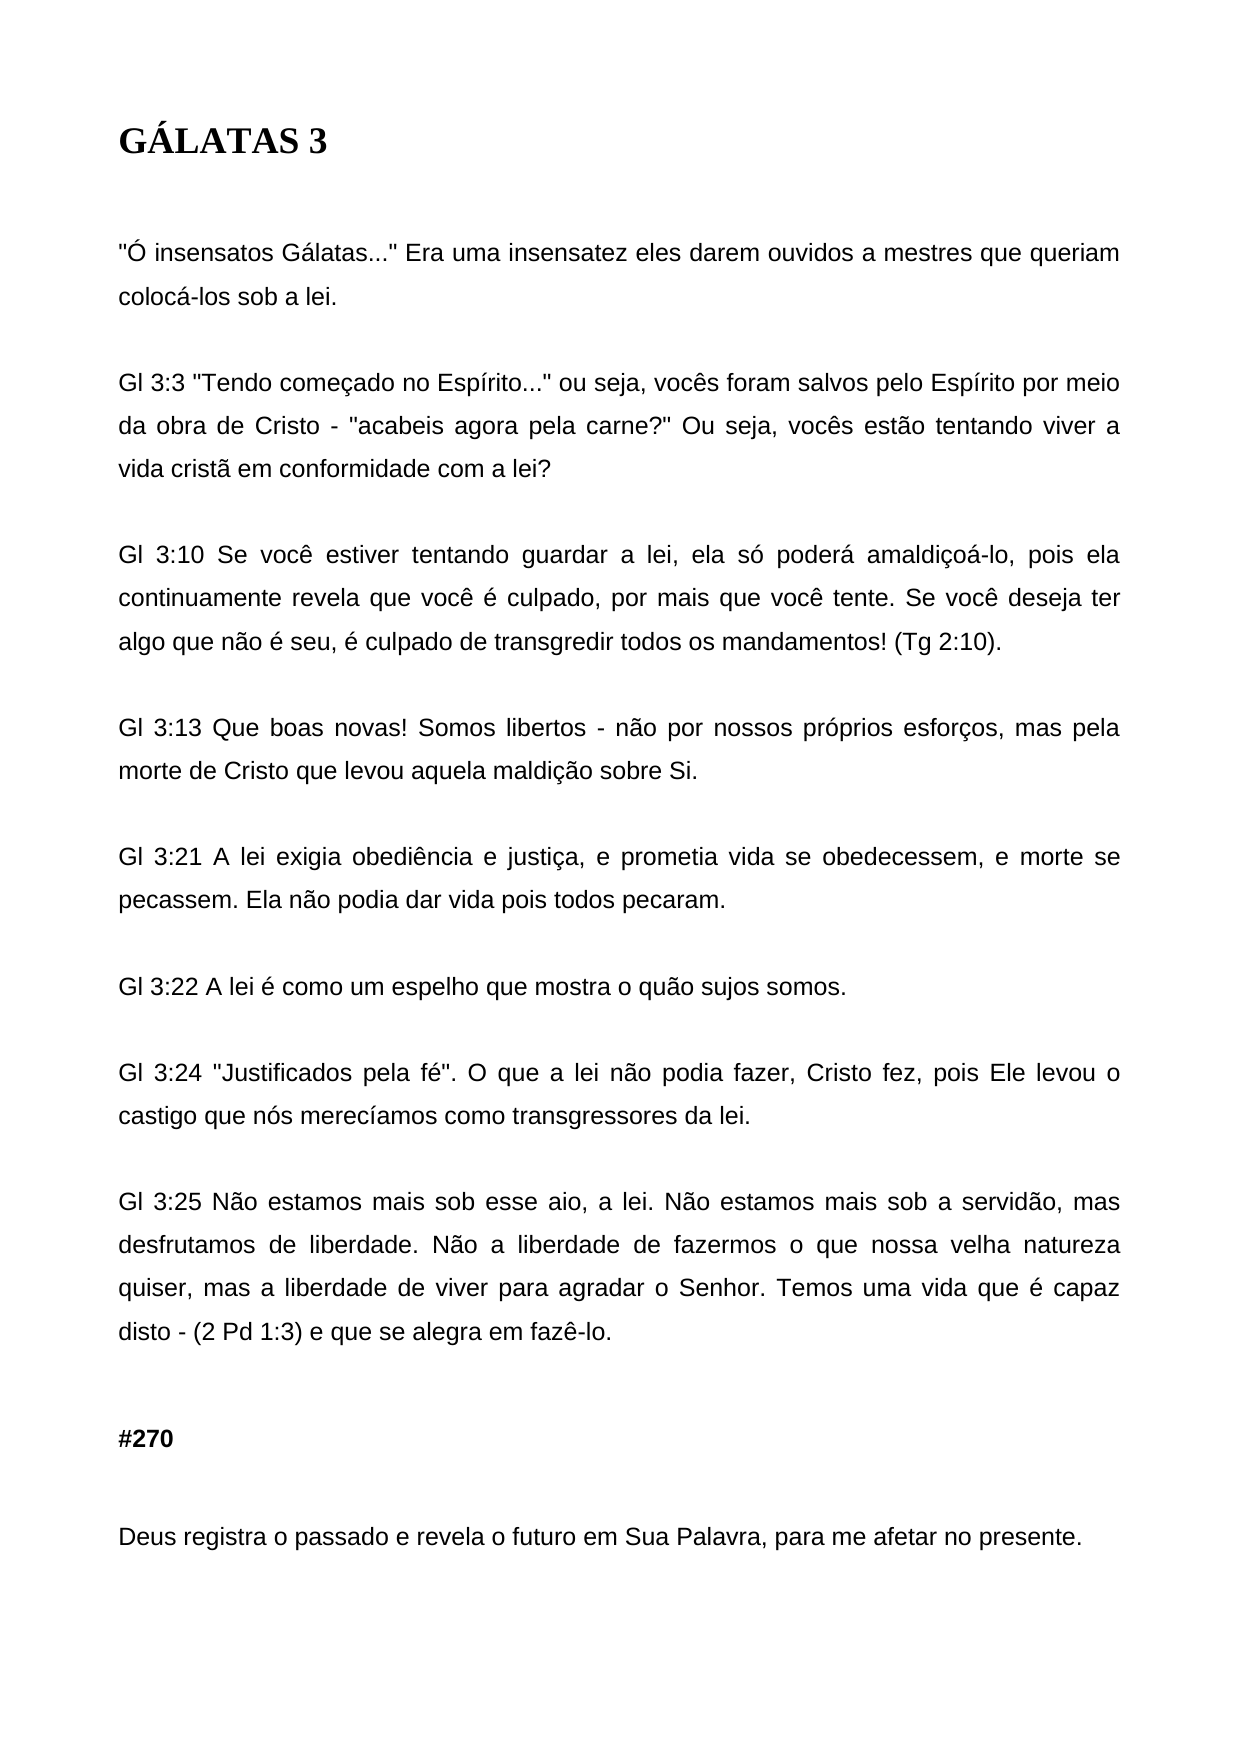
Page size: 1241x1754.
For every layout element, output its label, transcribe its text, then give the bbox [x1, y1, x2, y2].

text Gl 3:3 "Tendo começado no Espírito..." ou seja, vocês foram salvos pelo Espírito por meio da obra de Cristo - "acabeis agora pela carne?" Ou seja, vocês estão tentando viver a vida cristã em conformidade com a lei? [118, 368, 1122, 483]
text Gl 3:25 Não estamos mais sob esse aio, a lei. Não estamos mais sob a servidão, mas desfrutamos de liberdade. Não a liberdade de fazermos o que nossa velha natureza quiser, mas a liberdade de viver para agradar o Senhor. Temos uma vida que é capaz disto - (2 Pd 1:3) e que se alegra em fazê-lo. [118, 1187, 1122, 1345]
subtitle #270 [118, 1424, 1122, 1452]
text Gl 3:13 Que boas novas! Somos libertos - não por nossos próprios esforços, mas pela morte de Cristo que levou aquela maldição sobre Si. [118, 713, 1122, 785]
text Gl 3:21 A lei exigia obediência e justiça, e prometia vida se obedecessem, e morte se pecassem. Ela não podia dar vida pois todos pecaram. [118, 842, 1122, 914]
text Gl 3:24 "Justificados pela fé". O que a lei não podia fazer, Cristo fez, pois Ele levou o castigo que nós merecíamos como transgressores da lei. [118, 1058, 1122, 1130]
text "Ó insensatos Gálatas..." Era uma insensatez eles darem ouvidos a mestres que queriam colocá-los sob a lei. [118, 238, 1122, 310]
text Deus registra o passado e revela o futuro em Sua Palavra, para me afetar no presente. [118, 1522, 1122, 1551]
subtitle GÁLATAS 3 [118, 118, 1122, 161]
text Gl 3:10 Se você estiver tentando guardar a lei, ela só poderá amaldiçoá-lo, pois ela continuamente revela que você é culpado, por mais que você tente. Se você deseja ter algo que não é seu, é culpado de transgredir todos os mandamentos! (Tg 2:10). [118, 540, 1122, 655]
text Gl 3:22 A lei é como um espelho que mostra o quão sujos somos. [118, 972, 1122, 1000]
